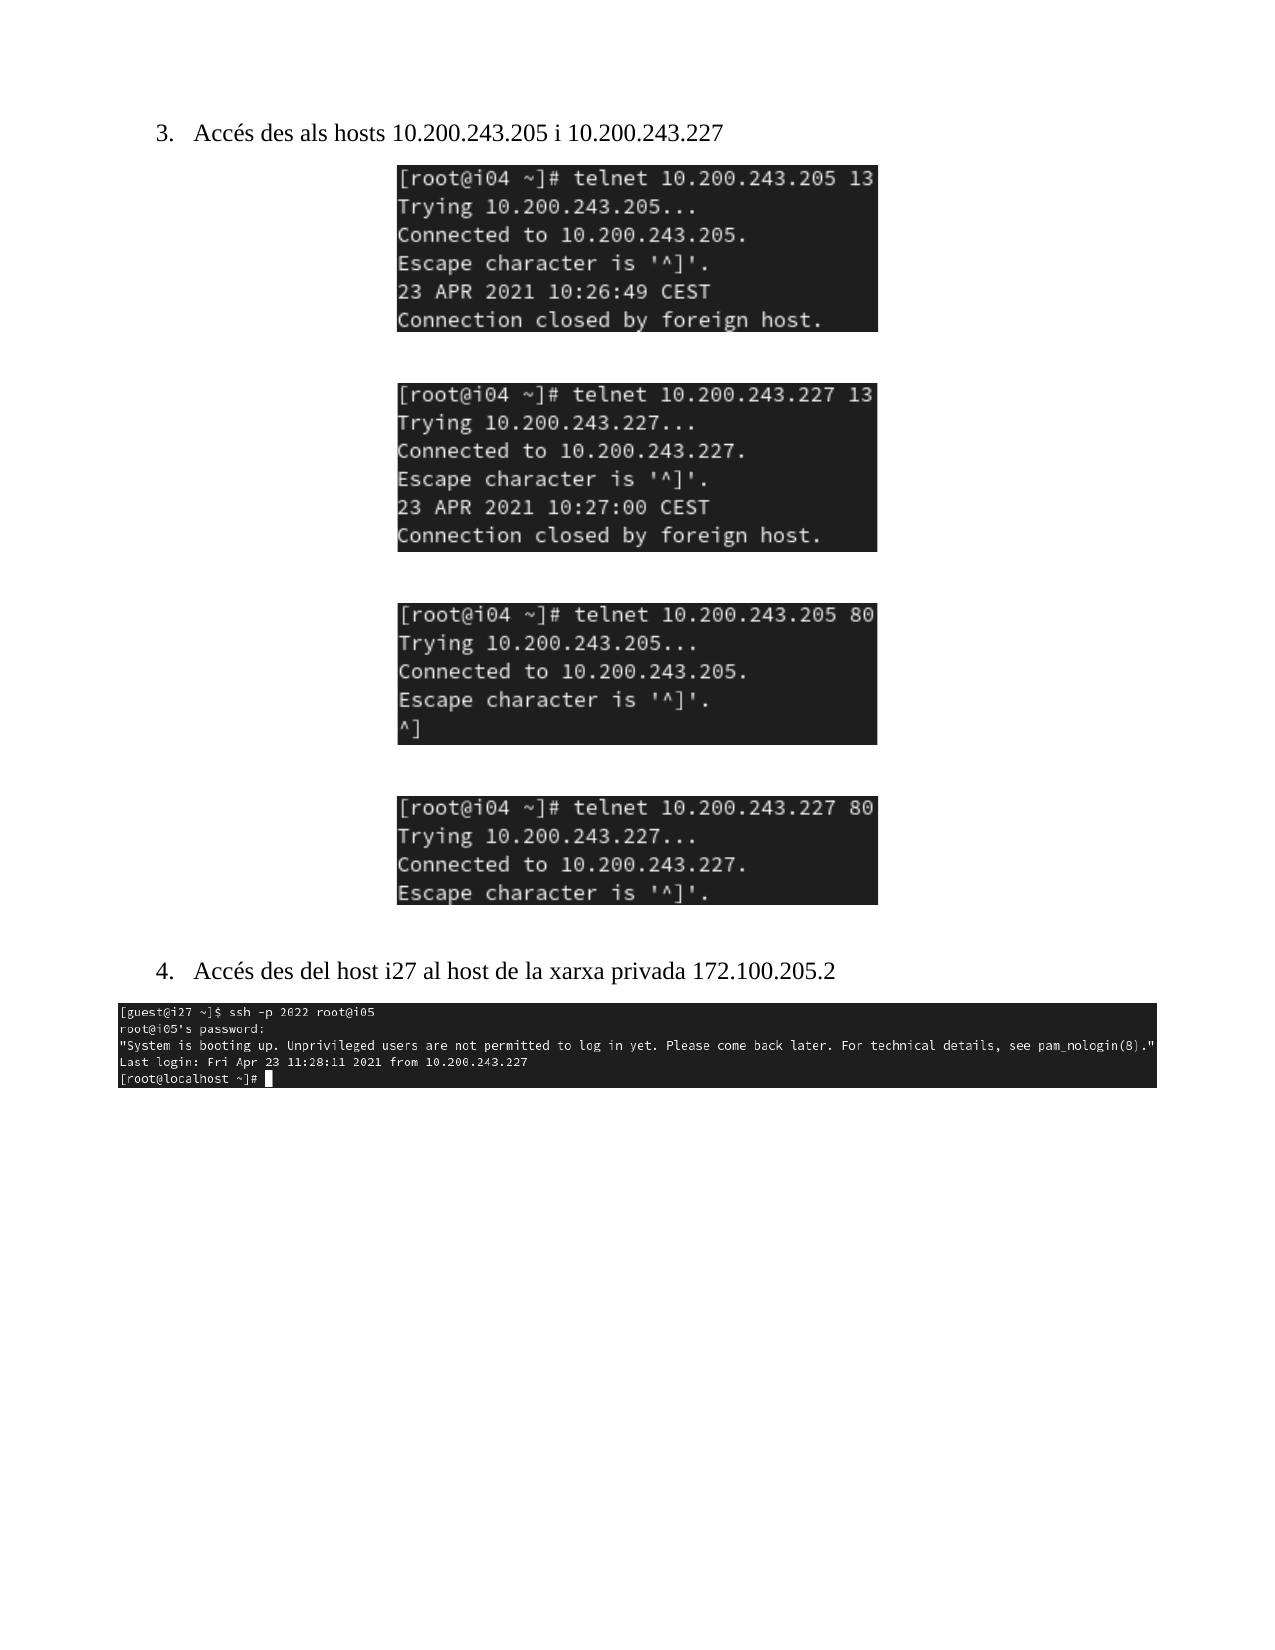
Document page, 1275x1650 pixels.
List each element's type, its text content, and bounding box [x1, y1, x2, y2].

picture [396, 165, 879, 332]
list Accés des als hosts 10.200.243.205 i 10.200.243.227 [156, 118, 1157, 147]
picture [396, 796, 879, 905]
list Accés des del host i27 al host de la xarxa privada 172.100.205.2 [156, 956, 1157, 985]
picture [118, 1003, 1157, 1088]
picture [397, 383, 878, 552]
picture [397, 603, 878, 745]
